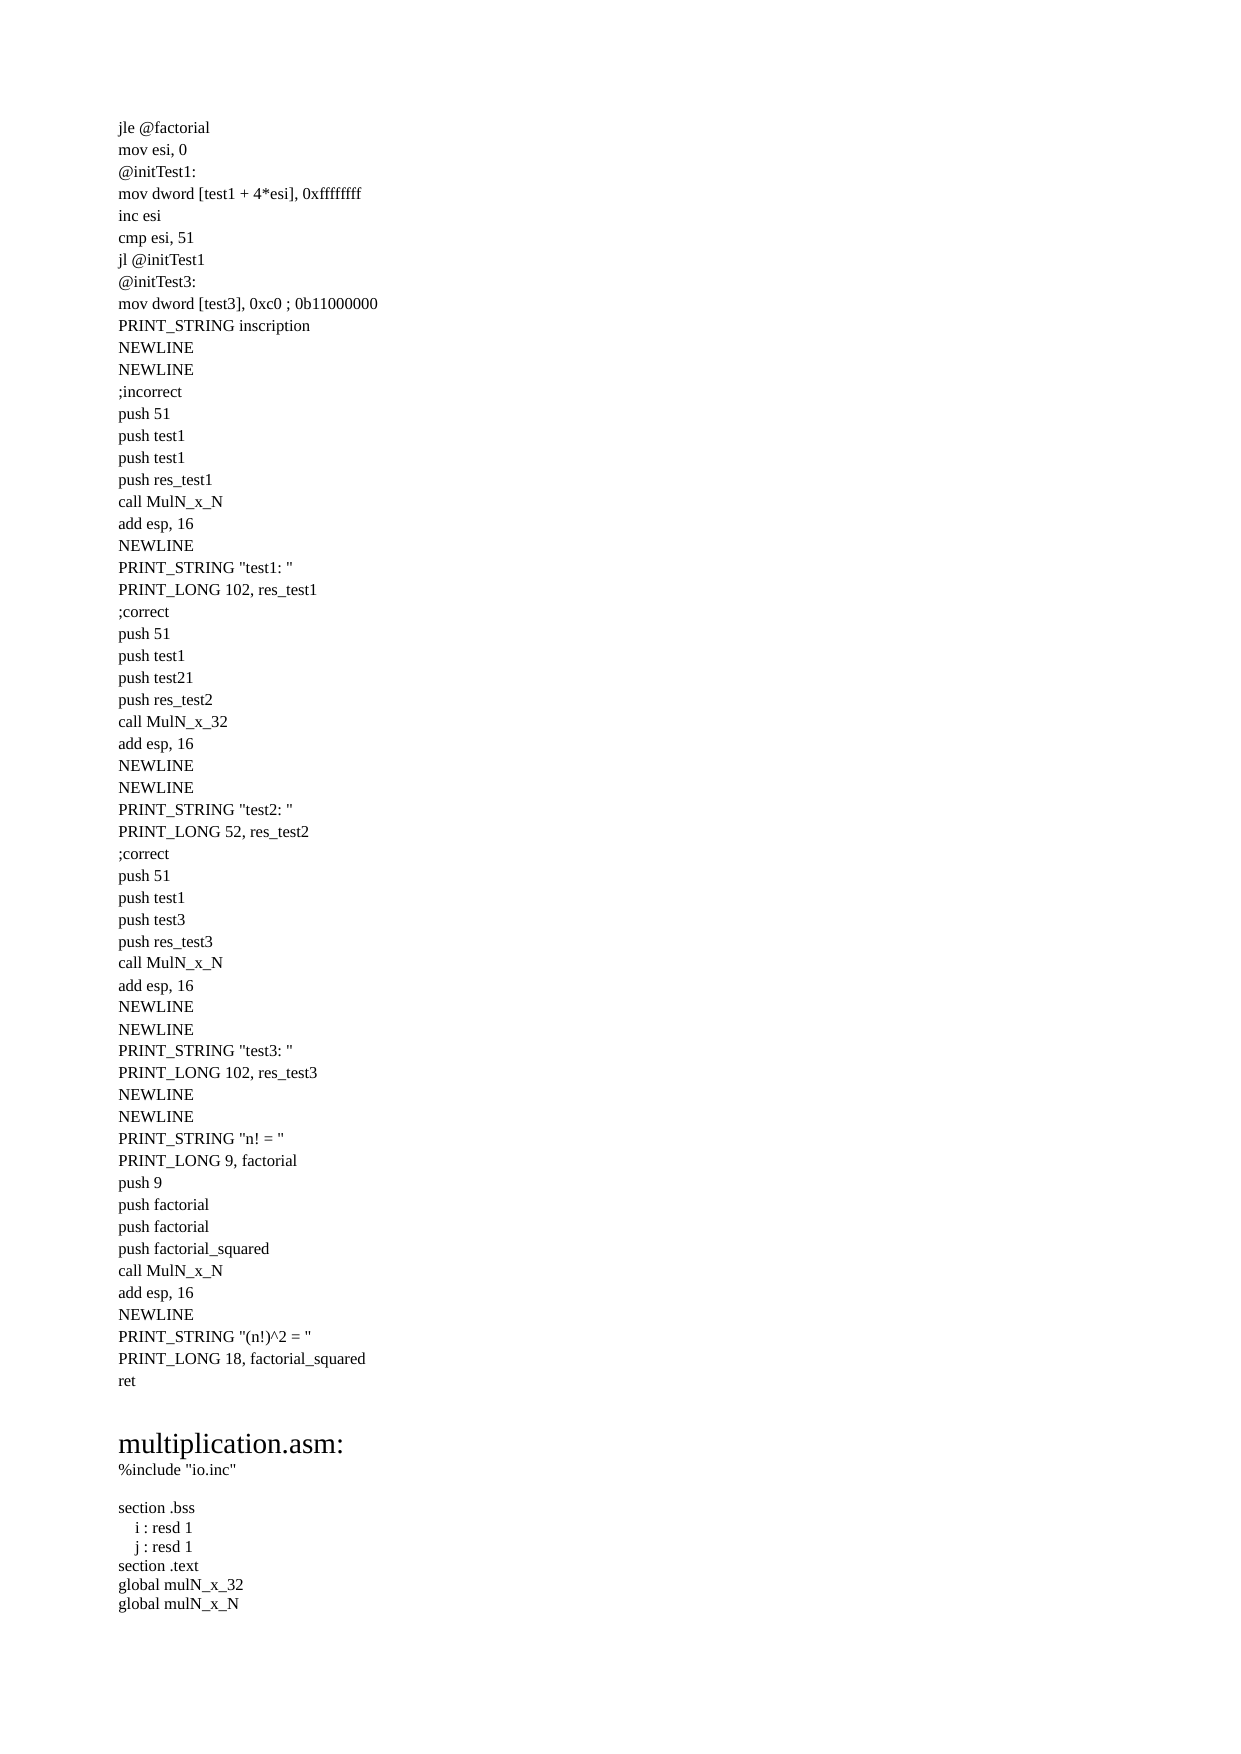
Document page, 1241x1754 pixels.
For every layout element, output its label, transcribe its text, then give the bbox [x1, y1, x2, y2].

text jle @factorial [118, 118, 1122, 137]
text push test1 [118, 887, 1122, 907]
text ;correct [118, 602, 1122, 621]
text push 51 [118, 865, 1122, 884]
text ;incorrect [118, 382, 1122, 401]
text NEWLINE [118, 1019, 1122, 1038]
text call MulN_x_32 [118, 712, 1122, 731]
text NEWLINE [118, 1085, 1122, 1104]
text global mulN_x_N [118, 1594, 1122, 1613]
text mov dword [test1 + 4*esi], 0xffffffff [118, 184, 1122, 203]
text push test1 [118, 426, 1122, 445]
text push 51 [118, 624, 1122, 643]
text PRINT_LONG 9, factorial [118, 1151, 1122, 1170]
text push res_test2 [118, 689, 1122, 709]
text NEWLINE [118, 360, 1122, 379]
text PRINT_STRING "n! = " [118, 1129, 1122, 1148]
text push 9 [118, 1173, 1122, 1192]
text PRINT_STRING "test1: " [118, 558, 1122, 577]
text call MulN_x_N [118, 492, 1122, 511]
text PRINT_LONG 102, res_test1 [118, 580, 1122, 599]
text push factorial [118, 1217, 1122, 1236]
text add esp, 16 [118, 733, 1122, 753]
text @initTest3: [118, 272, 1122, 291]
text call MulN_x_N [118, 1261, 1122, 1280]
text PRINT_LONG 102, res_test3 [118, 1063, 1122, 1082]
text NEWLINE [118, 536, 1122, 555]
text add esp, 16 [118, 975, 1122, 994]
text NEWLINE [118, 777, 1122, 797]
text NEWLINE [118, 1107, 1122, 1126]
text PRINT_STRING "(n!)^2 = " [118, 1327, 1122, 1346]
text NEWLINE [118, 997, 1122, 1016]
text i : resd 1 [118, 1517, 1122, 1537]
text NEWLINE [118, 756, 1122, 775]
text PRINT_STRING inscription [118, 316, 1122, 335]
text push test1 [118, 646, 1122, 665]
text %include "io.inc" [118, 1460, 1122, 1479]
text section .bss [118, 1498, 1122, 1517]
text add esp, 16 [118, 514, 1122, 533]
text add esp, 16 [118, 1283, 1122, 1302]
text push test1 [118, 448, 1122, 467]
text call MulN_x_N [118, 953, 1122, 972]
text global mulN_x_32 [118, 1575, 1122, 1594]
text ret [118, 1371, 1122, 1390]
text NEWLINE [118, 1305, 1122, 1324]
text push factorial_squared [118, 1239, 1122, 1258]
text cmp esi, 51 [118, 228, 1122, 247]
text mov dword [test3], 0xc0 ; 0b11000000 [118, 294, 1122, 313]
text multiplication.asm: [118, 1426, 1122, 1460]
text ;correct [118, 843, 1122, 863]
text PRINT_LONG 18, factorial_squared [118, 1349, 1122, 1368]
text @initTest1: [118, 162, 1122, 181]
text push res_test1 [118, 470, 1122, 489]
text push test3 [118, 909, 1122, 928]
text push 51 [118, 404, 1122, 423]
text PRINT_STRING "test3: " [118, 1041, 1122, 1060]
text push test21 [118, 668, 1122, 687]
text j : resd 1 [118, 1537, 1122, 1556]
text push res_test3 [118, 931, 1122, 951]
text PRINT_LONG 52, res_test2 [118, 821, 1122, 841]
text section .text [118, 1556, 1122, 1575]
text push factorial [118, 1195, 1122, 1214]
text NEWLINE [118, 338, 1122, 357]
text inc esi [118, 206, 1122, 225]
text PRINT_STRING "test2: " [118, 799, 1122, 819]
text jl @initTest1 [118, 250, 1122, 269]
text mov esi, 0 [118, 140, 1122, 159]
